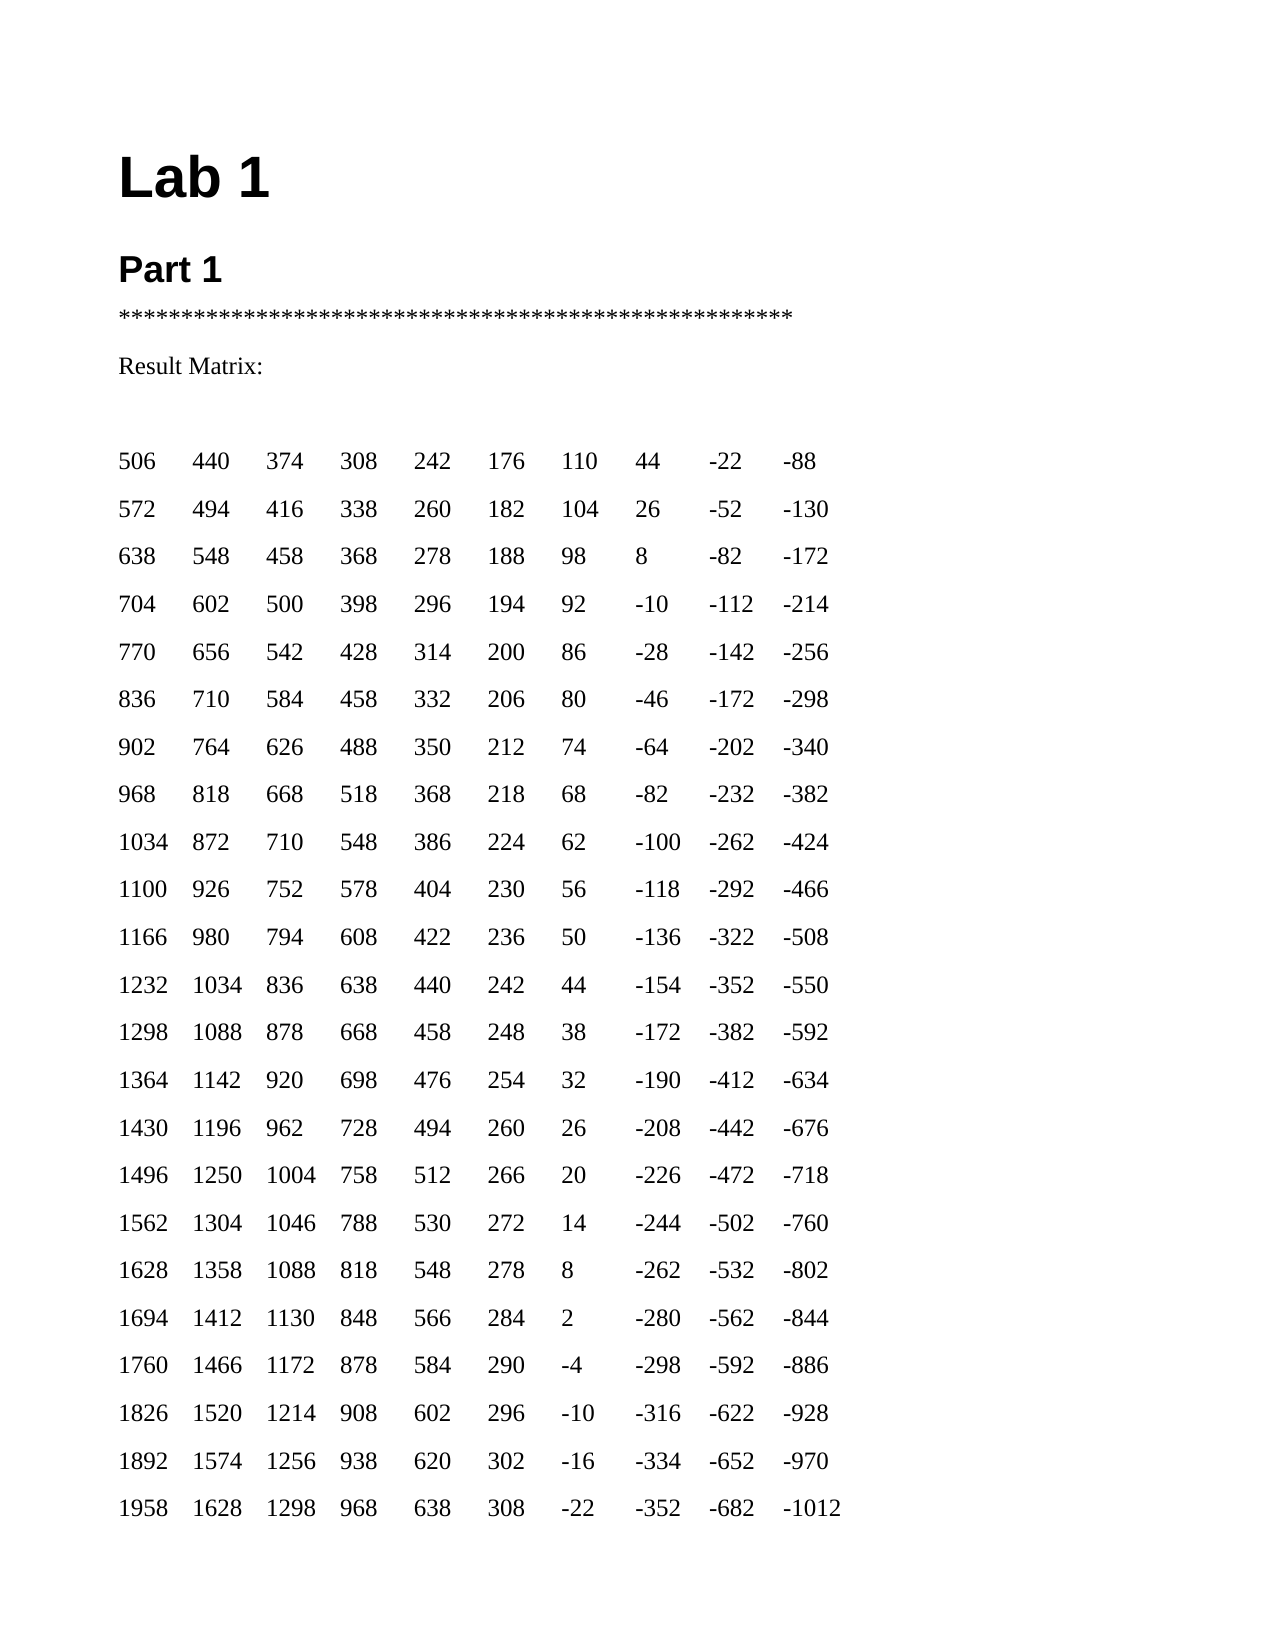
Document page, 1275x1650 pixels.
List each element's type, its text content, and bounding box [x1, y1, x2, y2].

text 968 818 668 518 368 218 68 -82 -232 -382 [118, 779, 1157, 808]
text 770 656 542 428 314 200 86 -28 -142 -256 [118, 637, 1157, 665]
text 1958 1628 1298 968 638 308 -22 -352 -682 -1012 [118, 1493, 1157, 1522]
text 902 764 626 488 350 212 74 -64 -202 -340 [118, 732, 1157, 761]
text 1694 1412 1130 848 566 284 2 -280 -562 -844 [118, 1303, 1157, 1332]
text 1232 1034 836 638 440 242 44 -154 -352 -550 [118, 970, 1157, 998]
text 1298 1088 878 668 458 248 38 -172 -382 -592 [118, 1017, 1157, 1046]
text 572 494 416 338 260 182 104 26 -52 -130 [118, 494, 1157, 522]
text 1628 1358 1088 818 548 278 8 -262 -532 -802 [118, 1255, 1157, 1284]
text 1892 1574 1256 938 620 302 -16 -334 -652 -970 [118, 1446, 1157, 1474]
text Result Matrix: [118, 351, 1157, 380]
text 1826 1520 1214 908 602 296 -10 -316 -622 -928 [118, 1398, 1157, 1427]
text 506 440 374 308 242 176 110 44 -22 -88 [118, 446, 1157, 475]
text 836 710 584 458 332 206 80 -46 -172 -298 [118, 684, 1157, 713]
text 638 548 458 368 278 188 98 8 -82 -172 [118, 541, 1157, 570]
text 1496 1250 1004 758 512 266 20 -226 -472 -718 [118, 1160, 1157, 1189]
text 1034 872 710 548 386 224 62 -100 -262 -424 [118, 827, 1157, 856]
subtitle Part 1 [118, 248, 1157, 291]
text 1760 1466 1172 878 584 290 -4 -298 -592 -886 [118, 1351, 1157, 1379]
text 1364 1142 920 698 476 254 32 -190 -412 -634 [118, 1065, 1157, 1094]
text 704 602 500 398 296 194 92 -10 -112 -214 [118, 589, 1157, 618]
text 1562 1304 1046 788 530 272 14 -244 -502 -760 [118, 1208, 1157, 1237]
text 1166 980 794 608 422 236 50 -136 -322 -508 [118, 922, 1157, 951]
text 1100 926 752 578 404 230 56 -118 -292 -466 [118, 874, 1157, 903]
title Lab 1 [118, 143, 1157, 210]
text ****************************************************** [118, 303, 1157, 332]
text 1430 1196 962 728 494 260 26 -208 -442 -676 [118, 1113, 1157, 1141]
